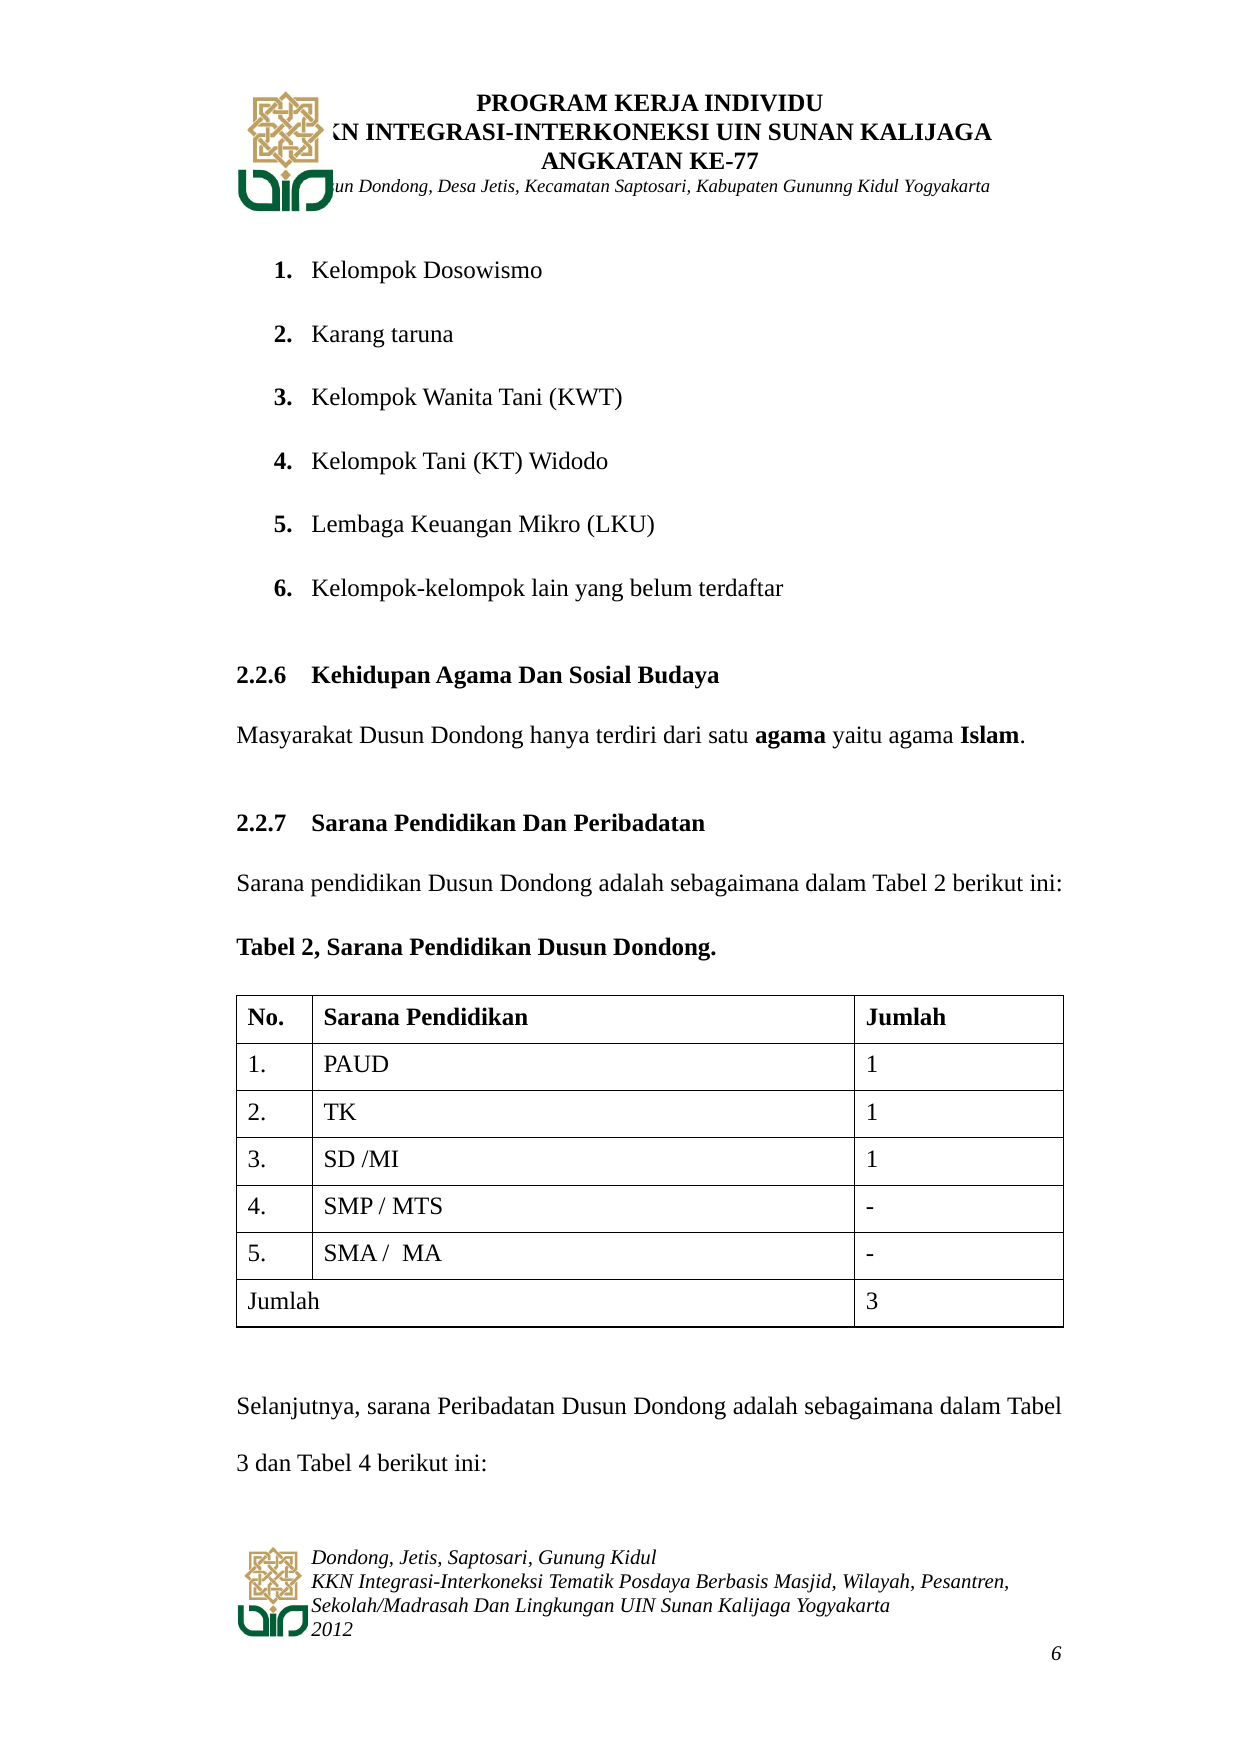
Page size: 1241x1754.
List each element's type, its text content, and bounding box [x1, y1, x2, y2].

text Masyarakat Dusun Dondong hanya terdiri dari satu agama yaitu agama Islam. [236, 721, 1063, 749]
list Lembaga Keuangan Mikro (LKU) [274, 509, 1063, 538]
table_cell SMP / MTS [313, 1186, 854, 1232]
table_cell 4. [237, 1186, 312, 1232]
table_cell PAUD [313, 1044, 854, 1090]
text Tabel 2, Sarana Pendidikan Dusun Dondong. [236, 932, 1063, 961]
list Kelompok-kelompok lain yang belum terdaftar [274, 573, 1063, 601]
table_cell TK [313, 1091, 854, 1137]
table_cell SD /MI [313, 1138, 854, 1184]
table_cell 3 [855, 1280, 1063, 1326]
table_cell 3. [237, 1138, 312, 1184]
table_header Sarana Pendidikan [313, 996, 854, 1043]
subtitle Sarana Pendidikan dan Peribadatan [236, 808, 1063, 836]
table_cell SMA / MA [313, 1233, 854, 1279]
table_header No. [237, 996, 312, 1043]
subtitle Kehidupan Agama dan Sosial Budaya [236, 660, 1063, 688]
table_cell 1 [855, 1044, 1063, 1090]
table_cell Jumlah [237, 1280, 854, 1326]
table_cell 1 [855, 1091, 1063, 1137]
picture [237, 1546, 309, 1637]
table_cell - [855, 1233, 1063, 1279]
picture [237, 90, 334, 212]
table_cell 5. [237, 1233, 312, 1279]
text Sarana pendidikan Dusun Dondong adalah sebagaimana dalam Tabel 2 berikut ini: [236, 868, 1063, 897]
table_cell - [855, 1186, 1063, 1232]
list Kelompok Wanita Tani (KWT) [274, 382, 1063, 411]
table_cell 2. [237, 1091, 312, 1137]
text Selanjutnya, sarana Peribadatan Dusun Dondong adalah sebagaimana dalam Tabel 3 dan Tabel 4 berikut ini: [236, 1391, 1063, 1477]
list Kelompok Dosowismo [274, 255, 1063, 284]
table_cell 1. [237, 1044, 312, 1090]
list Karang taruna [274, 319, 1063, 348]
table_header Jumlah [855, 996, 1063, 1043]
table_cell 1 [855, 1138, 1063, 1184]
list Kelompok Tani (KT) Widodo [274, 446, 1063, 474]
